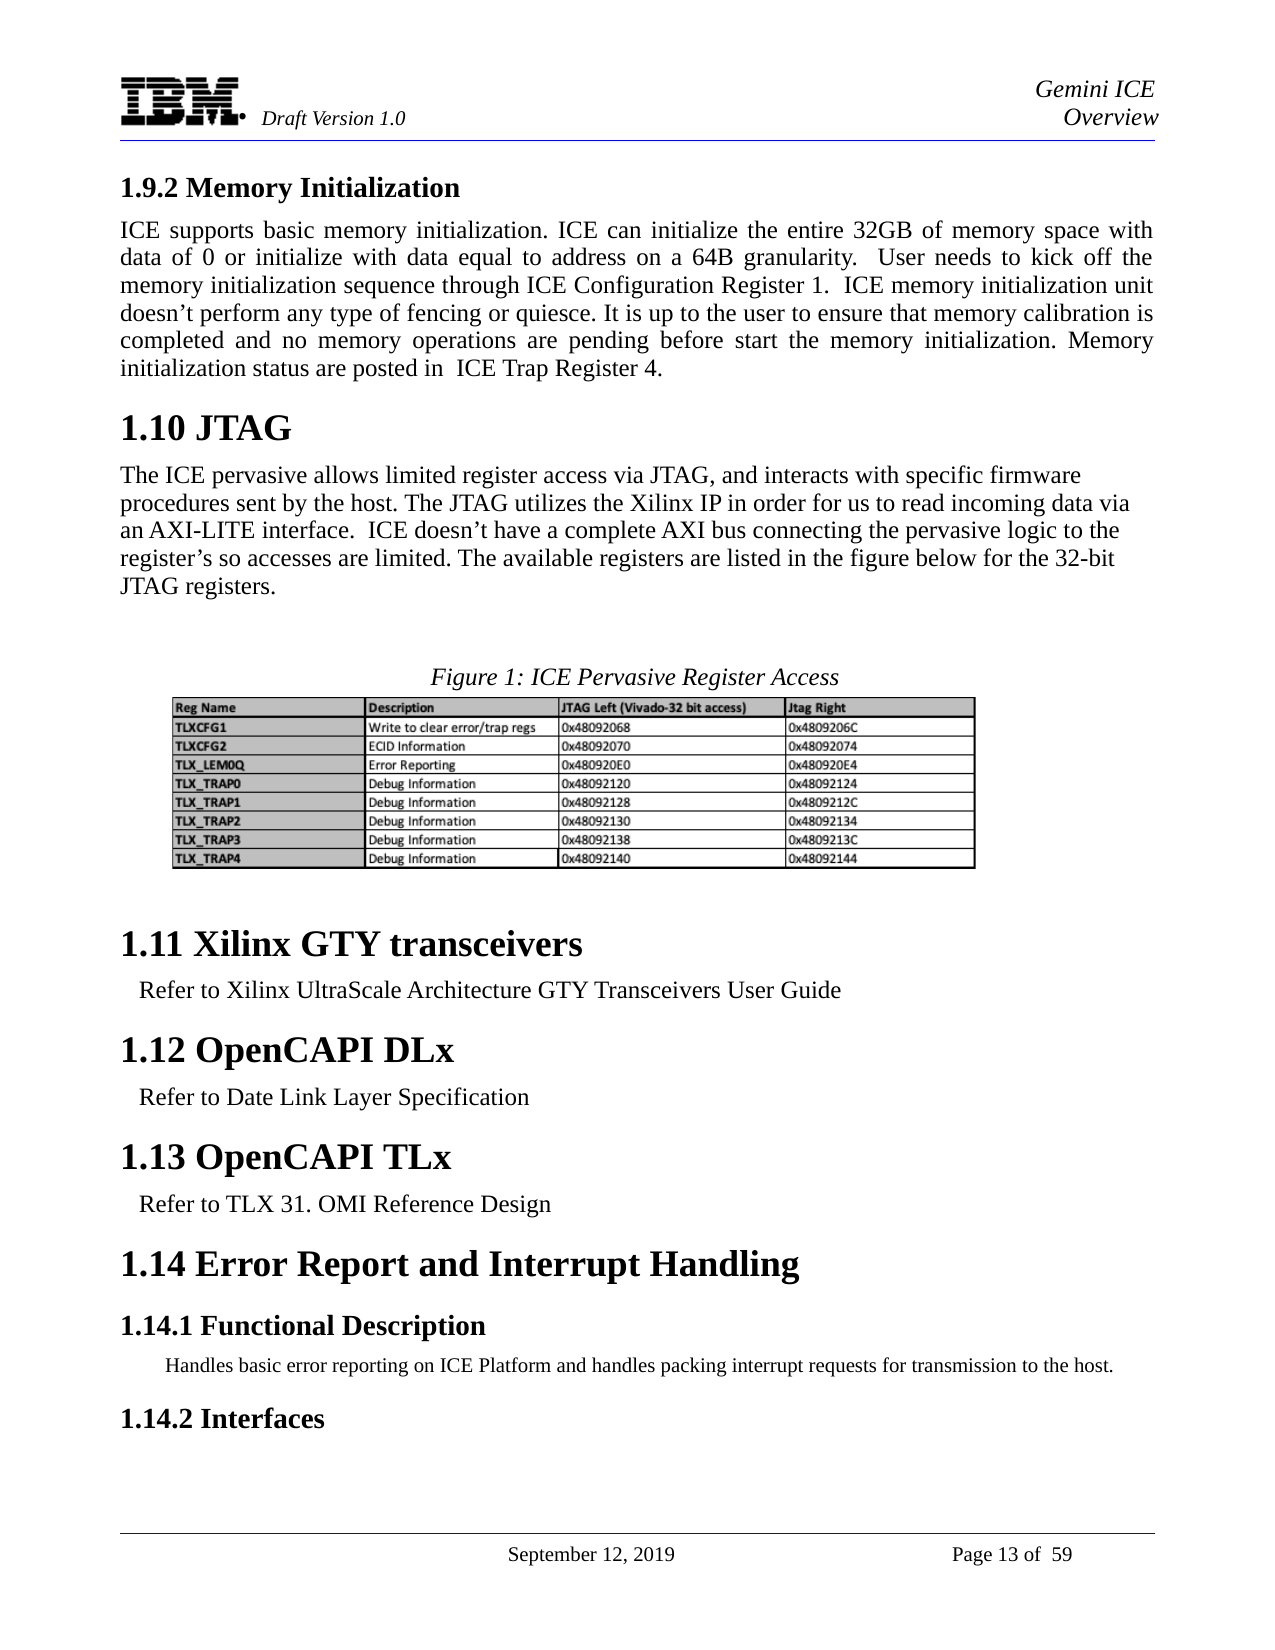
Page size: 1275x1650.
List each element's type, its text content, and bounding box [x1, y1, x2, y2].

picture [172, 697, 976, 869]
subtitle OpenCAPI DLx [120, 1029, 1155, 1071]
subtitle Functional Description [120, 1309, 1155, 1342]
subtitle Interfaces [120, 1402, 1155, 1434]
picture [120, 76, 240, 127]
subtitle JTAG [120, 407, 1155, 449]
text The ICE pervasive allows limited register access via JTAG, and interacts with specific firmware procedures sent by the host. The JTAG utilizes the Xilinx IP in order for us to read incoming data via an AXI-LITE interface. ICE doesn’t have a complete AXI bus connecting the pervasive logic to the register’s so accesses are limited. The available registers are listed in the figure below for the 32-bit JTAG registers. [120, 461, 1155, 600]
subtitle Xilinx GTY transceivers [120, 680, 1155, 964]
text Refer to Xilinx UltraScale Architecture GTY Transceivers User Guide [120, 977, 1155, 1004]
text Handles basic error reporting on ICE Platform and handles packing interrupt requests for transmission to the host. [135, 1354, 1155, 1377]
list Figure 1: ICE Pervasive Register Access [130, 663, 1140, 691]
text Refer to TLX 31. OMI Reference Design [120, 1190, 1155, 1218]
subtitle OpenCAPI TLx [120, 1136, 1155, 1178]
text ICE supports basic memory initialization. ICE can initialize the entire 32GB of memory space with data of 0 or initialize with data equal to address on a 64B granularity. User needs to kick off the memory initialization sequence through ICE Configuration Register 1. ICE memory initialization unit doesn’t perform any type of fencing or quiesce. It is up to the user to ensure that memory calibration is completed and no memory operations are pending before start the memory initialization. Memory initialization status are posted in ICE Trap Register 4. [120, 216, 1155, 382]
subtitle Error Report and Interrupt Handling [120, 1243, 1155, 1284]
subtitle Memory Initialization [120, 171, 1155, 203]
text Refer to Date Link Layer Specification [120, 1083, 1155, 1111]
